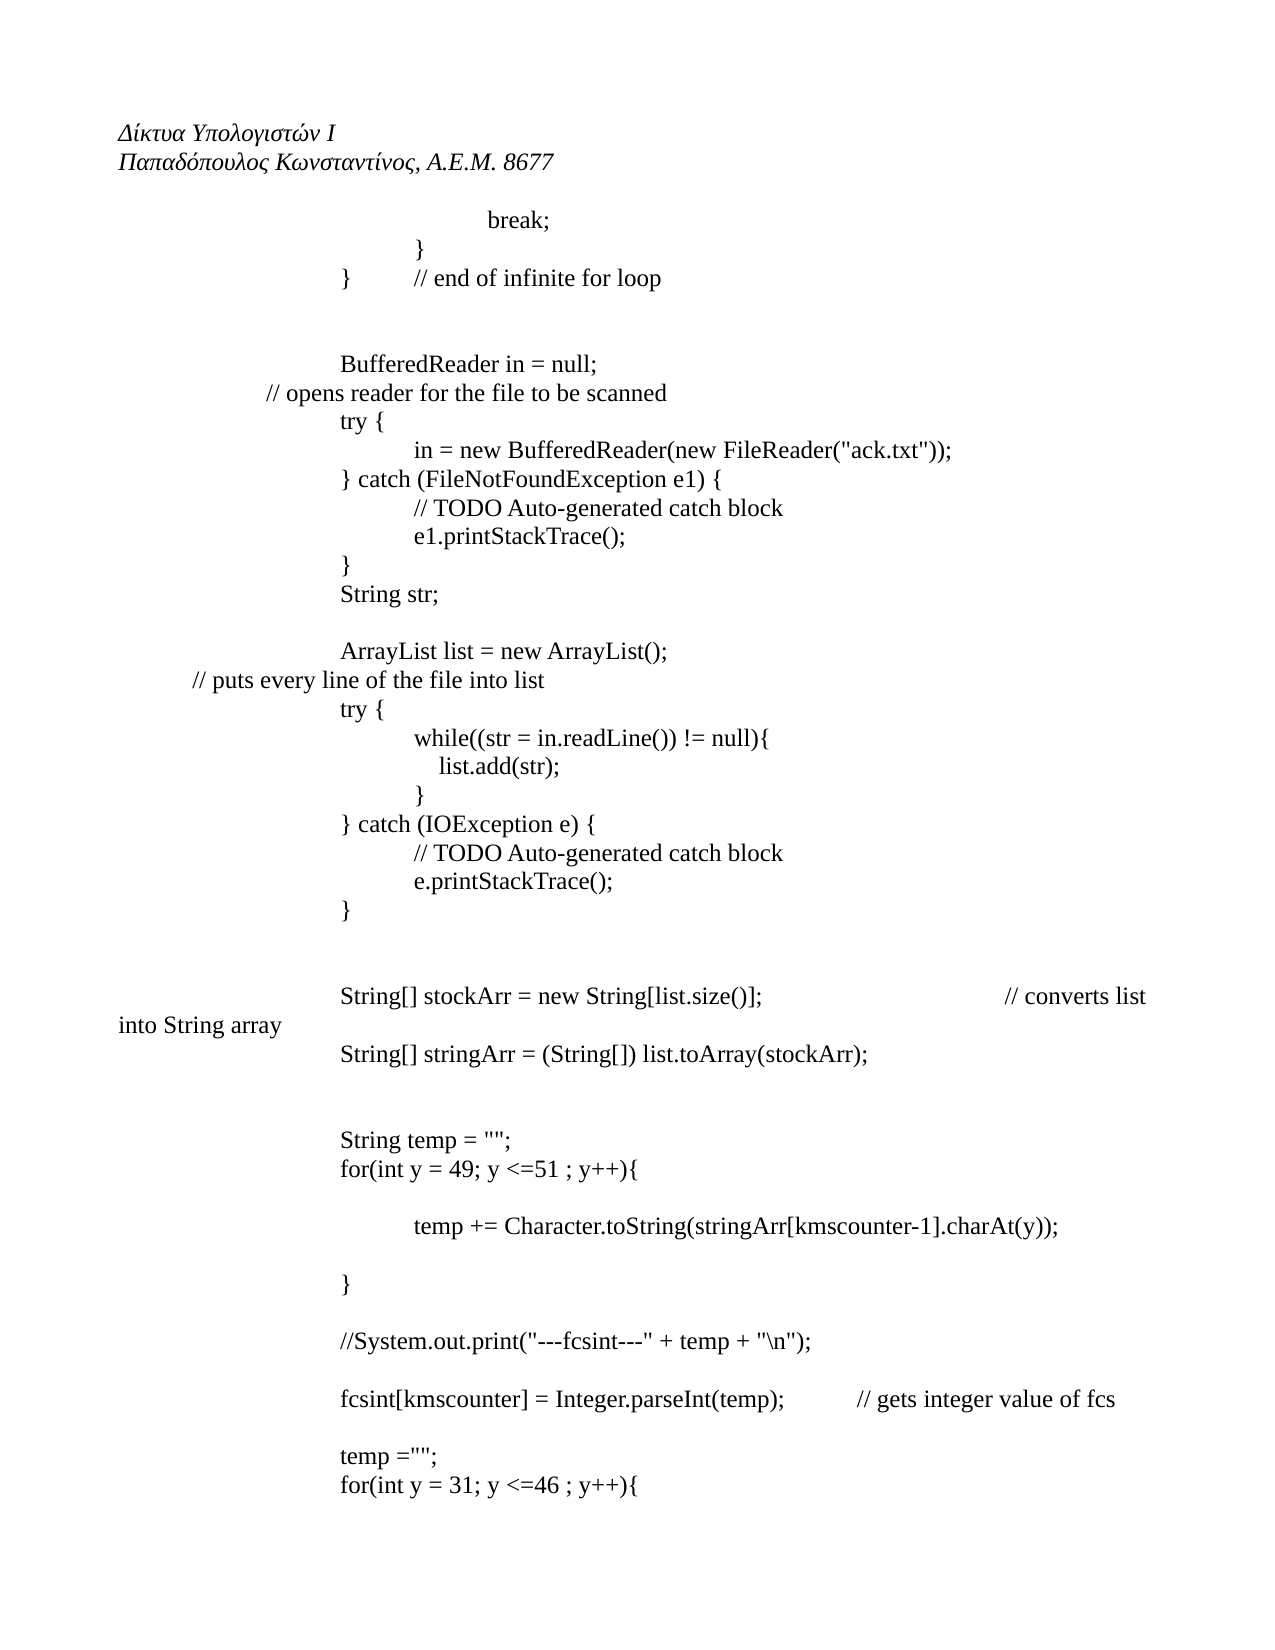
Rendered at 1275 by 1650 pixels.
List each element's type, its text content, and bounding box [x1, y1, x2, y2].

text ArrayList list = new ArrayList(); // puts every line of the file into list [118, 636, 1157, 694]
text BufferedReader in = null; // opens reader for the file to be scanned [118, 349, 1157, 406]
text for(int y = 49; y <=51 ; y++){ [118, 1154, 1157, 1183]
text // TODO Auto-generated catch block [118, 838, 1157, 866]
text //System.out.print("---fcsint---" + temp + "\n"); [118, 1326, 1157, 1355]
text // TODO Auto-generated catch block [118, 493, 1157, 521]
text } [118, 895, 1157, 924]
text e1.printStackTrace(); [118, 521, 1157, 550]
text } [118, 1269, 1157, 1298]
text } [118, 234, 1157, 263]
text in = new BufferedReader(new FileReader("ack.txt")); [118, 435, 1157, 464]
text String str; [118, 579, 1157, 608]
text list.add(str); [118, 751, 1157, 780]
text String[] stockArr = new String[list.size()]; // converts list into String array [118, 981, 1157, 1039]
text } [118, 550, 1157, 579]
text break; [118, 205, 1157, 234]
text fcsint[kmscounter] = Integer.parseInt(temp); // gets integer value of fcs [118, 1384, 1157, 1413]
text String[] stringArr = (String[]) list.toArray(stockArr); [118, 1039, 1157, 1068]
text for(int y = 31; y <=46 ; y++){ [118, 1470, 1157, 1499]
text temp =""; [118, 1441, 1157, 1470]
text e.printStackTrace(); [118, 866, 1157, 895]
text String temp = ""; [118, 1125, 1157, 1154]
text try { [118, 406, 1157, 435]
text } catch (IOException e) { [118, 809, 1157, 838]
text } catch (FileNotFoundException e1) { [118, 464, 1157, 493]
text } [118, 780, 1157, 809]
text temp += Character.toString(stringArr[kmscounter-1].charAt(y)); [118, 1211, 1157, 1269]
text try { [118, 694, 1157, 723]
text } // end of infinite for loop [118, 263, 1157, 291]
text while((str = in.readLine()) != null){ [118, 723, 1157, 751]
